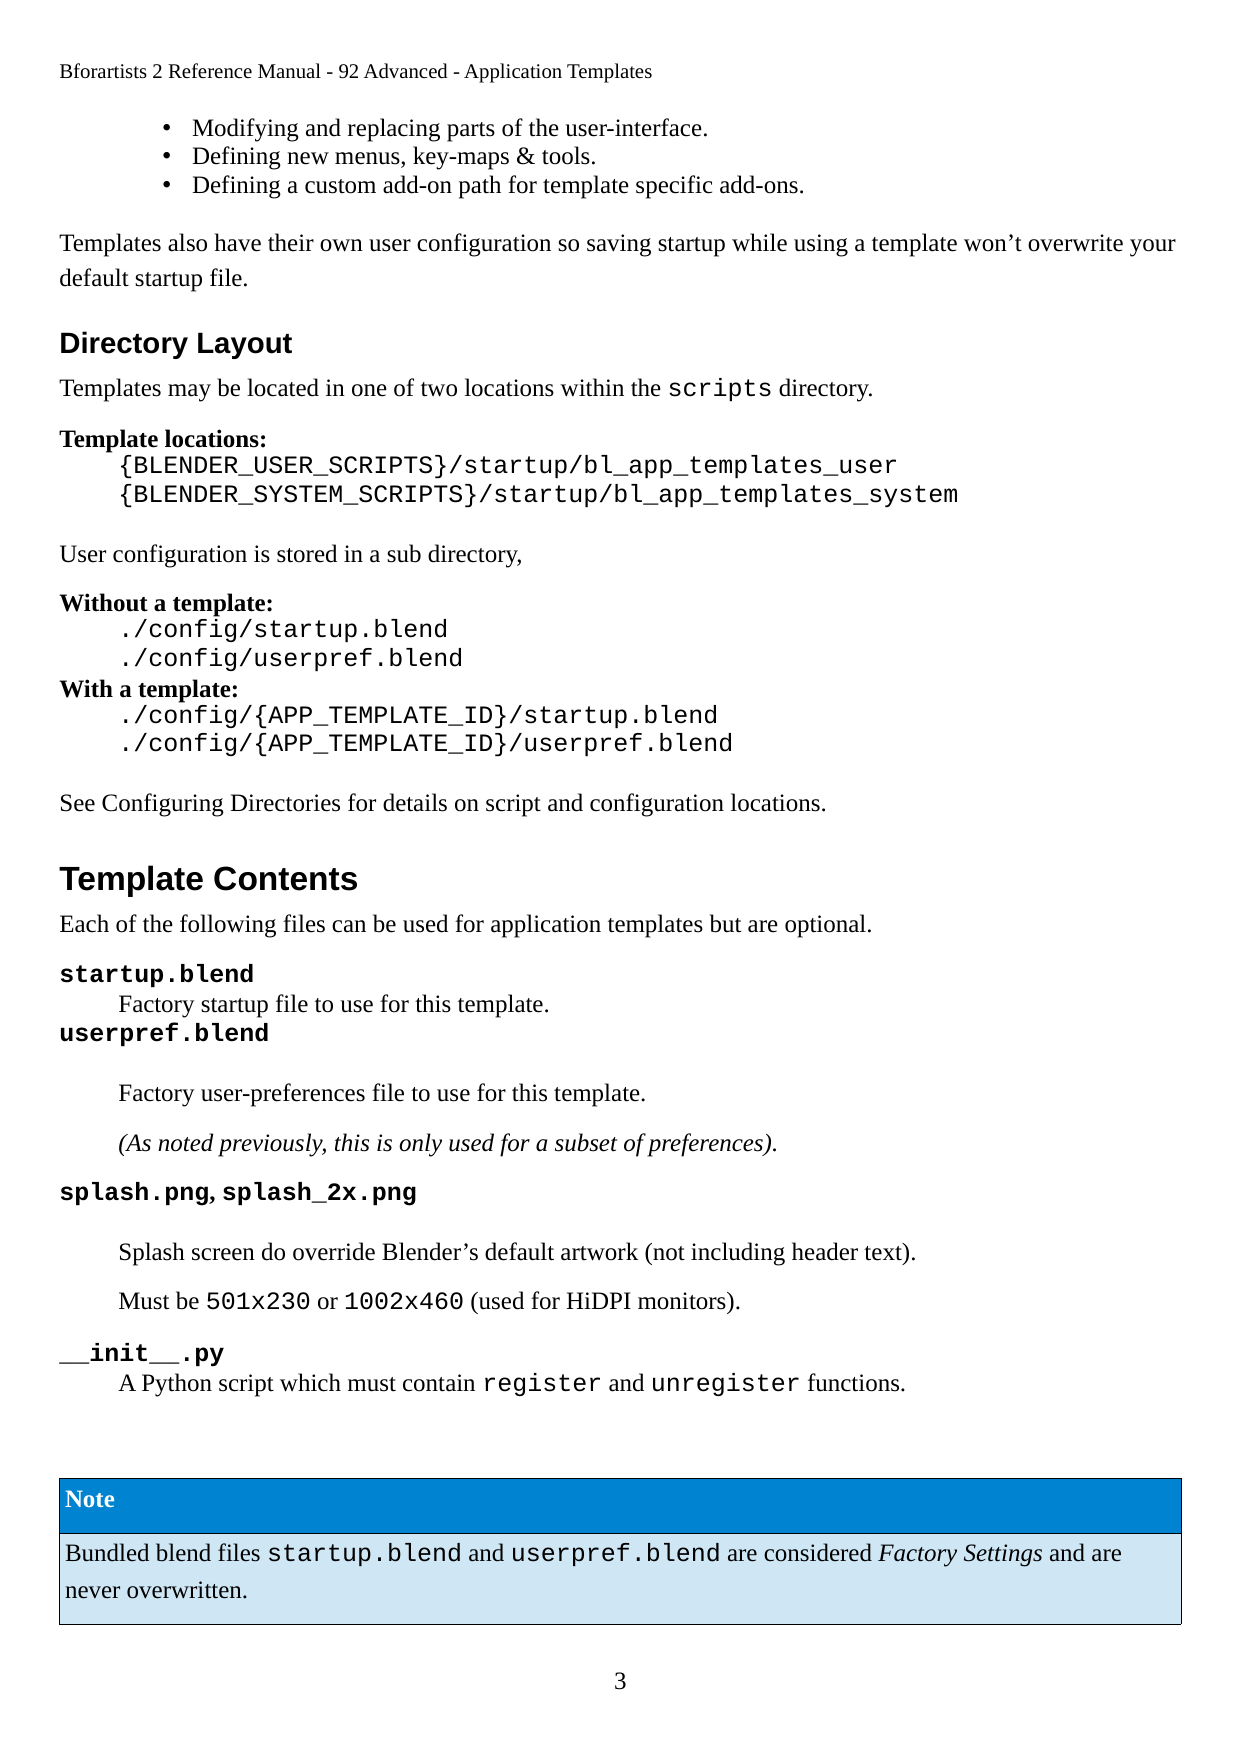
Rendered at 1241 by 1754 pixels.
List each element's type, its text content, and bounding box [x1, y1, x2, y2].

list Factory startup file to use for this template. [118, 989, 1181, 1018]
text (As noted previously, this is only used for a subset of preferences). [118, 1128, 1181, 1156]
list ./config/{APP_TEMPLATE_ID}/userpref.blend [118, 731, 1181, 759]
text Must be 501x230 or 1002x460 (used for HiDPI monitors). [118, 1286, 1181, 1317]
subtitle Directory Layout [59, 326, 1181, 360]
text Templates may be located in one of two locations within the scripts directory. [59, 373, 1181, 403]
text Splash screen do override Blender’s default artwork (not including header text). [118, 1237, 1181, 1266]
list Defining a custom add-on path for template specific add-ons. [162, 170, 1181, 199]
subtitle Without a template: [59, 588, 1181, 617]
list {BLENDER_USER_SCRIPTS}/startup/bl_app_templates_user [118, 453, 1181, 481]
list Modifying and replacing parts of the user-interface. [162, 113, 1181, 141]
list ./config/{APP_TEMPLATE_ID}/startup.blend [118, 702, 1181, 731]
subtitle Template locations: [59, 424, 1181, 453]
list ./config/startup.blend [118, 617, 1181, 645]
text User configuration is stored in a sub directory, [59, 539, 1181, 568]
text Templates also have their own user configuration so saving startup while using a template won’t overwrite your default startup file. [59, 228, 1181, 292]
list Defining new menus, key-maps & tools. [162, 141, 1181, 170]
text See Configuring Directories for details on script and configuration locations. [59, 788, 1181, 817]
list A Python script which must contain register and unregister functions. [118, 1368, 1181, 1399]
subtitle Template Contents [59, 858, 1181, 897]
text Factory user-preferences file to use for this template. [118, 1078, 1181, 1107]
subtitle With a template: [59, 674, 1181, 702]
subtitle userpref.blend [59, 1018, 1181, 1049]
table_cell Bundled blend files startup.blend and userpref.blend are considered Factory Settings and are never overwritten. [60, 1534, 1181, 1624]
list {BLENDER_SYSTEM_SCRIPTS}/startup/bl_app_templates_system [118, 481, 1181, 510]
subtitle startup.blend [59, 959, 1181, 989]
table_header Note [60, 1479, 1181, 1533]
subtitle __init__.py [59, 1338, 1181, 1368]
list ./config/userpref.blend [118, 645, 1181, 674]
text Each of the following files can be used for application templates but are optional. [59, 909, 1181, 938]
subtitle splash.png, splash_2x.png [59, 1177, 1181, 1207]
